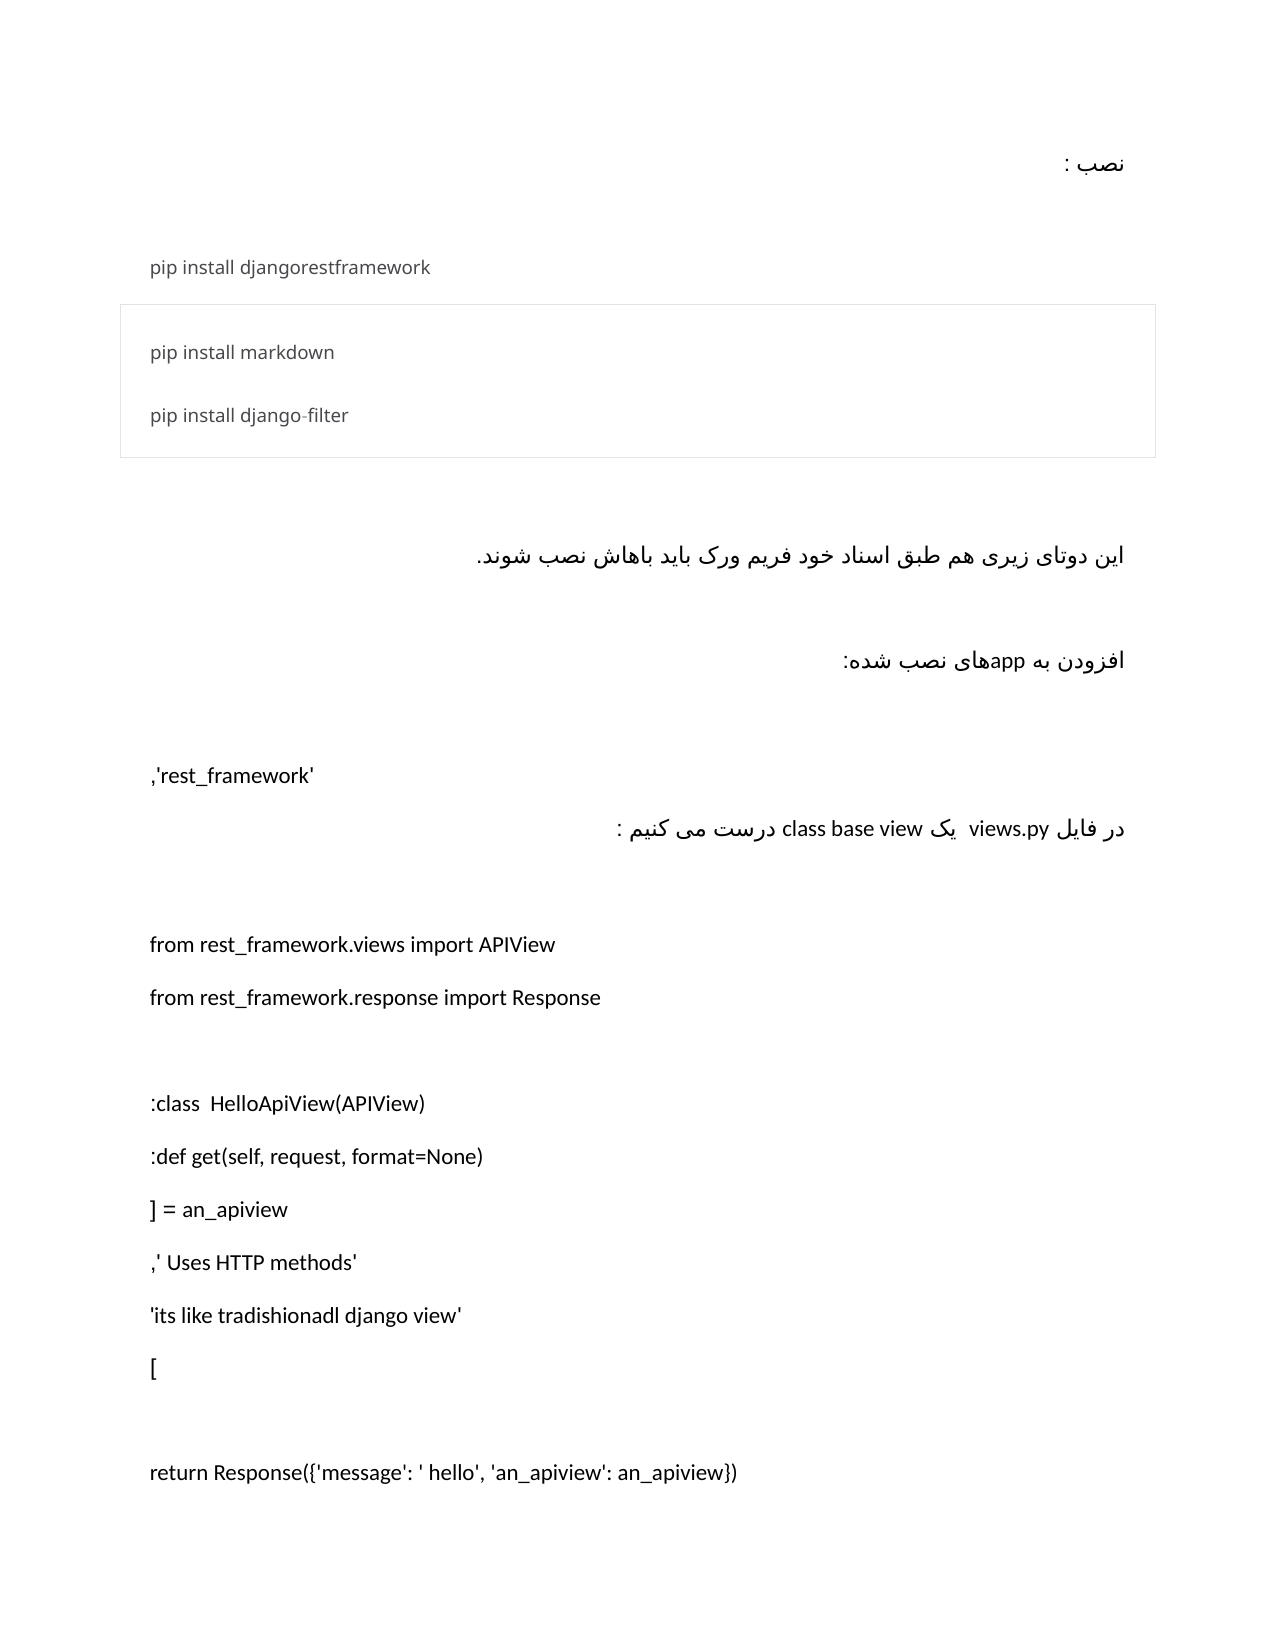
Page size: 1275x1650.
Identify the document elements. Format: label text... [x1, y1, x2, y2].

text an_apiview = [ [150, 1195, 1125, 1223]
text pip install djangorestframework [150, 254, 1125, 279]
text نصب : [150, 150, 1125, 176]
text 'its like tradishionadl django view' [150, 1301, 1125, 1329]
text return Response({'message': ' hello', 'an_apiview': an_apiview}) [150, 1458, 1125, 1486]
text pip install django-filter [121, 367, 1155, 457]
text ] [150, 1354, 1125, 1380]
text pip install markdown [121, 305, 1155, 365]
text def get(self, request, format=None): [150, 1142, 1125, 1170]
text در فایل views.py یک class base view درست می کنیم : [150, 814, 1125, 905]
text 'Uses HTTP methods ', [150, 1248, 1125, 1276]
text class HelloApiView(APIView): [150, 1089, 1125, 1117]
text 'rest_framework', [150, 761, 1125, 789]
text from rest_framework.views import APIView [150, 930, 1125, 958]
text افزودن به appهای نصب شده: [150, 646, 1125, 736]
text from rest_framework.response import Response [150, 983, 1125, 1011]
text این دوتای زیری هم طبق اسناد خود فریم ورک باید باهاش نصب شوند. [150, 542, 1125, 568]
